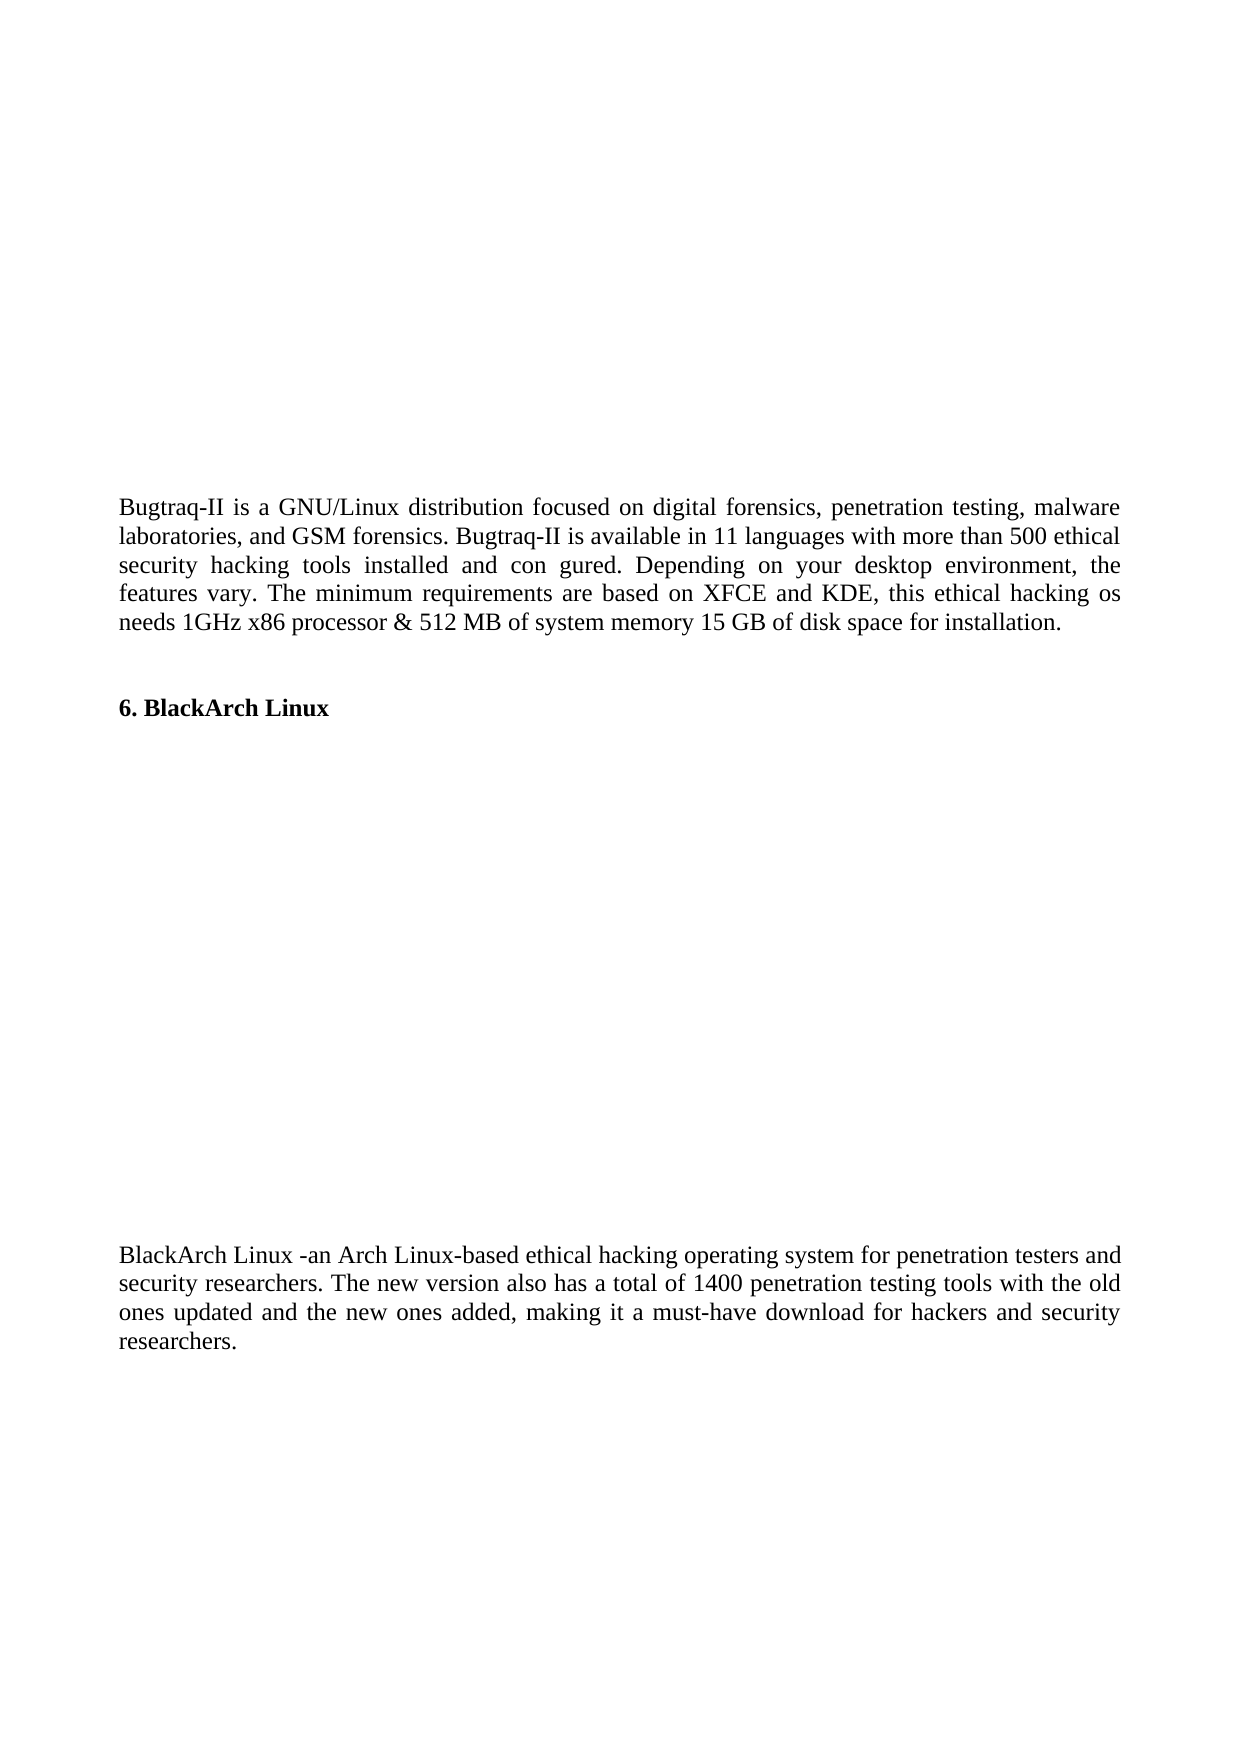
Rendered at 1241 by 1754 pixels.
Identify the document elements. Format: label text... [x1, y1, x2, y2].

text 6. BlackArch Linux [118, 693, 1122, 722]
text Bugtraq-II is a GNU/Linux distribution focused on digital forensics, penetration testing, malware laboratories, and GSM forensics. Bugtraq-II is available in 11 languages with more than 500 ethical security hacking tools installed and con gured. Depending on your desktop environment, the features vary. The minimum requirements are based on XFCE and KDE, this ethical hacking os needs 1GHz x86 processor & 512 MB of system memory 15 GB of disk space for installation. [118, 492, 1122, 636]
text BlackArch Linux -an Arch Linux-based ethical hacking operating system for penetration testers and security researchers. The new version also has a total of 1400 penetration testing tools with the old ones updated and the new ones added, making it a must-have download for hackers and security researchers. [118, 1240, 1122, 1355]
